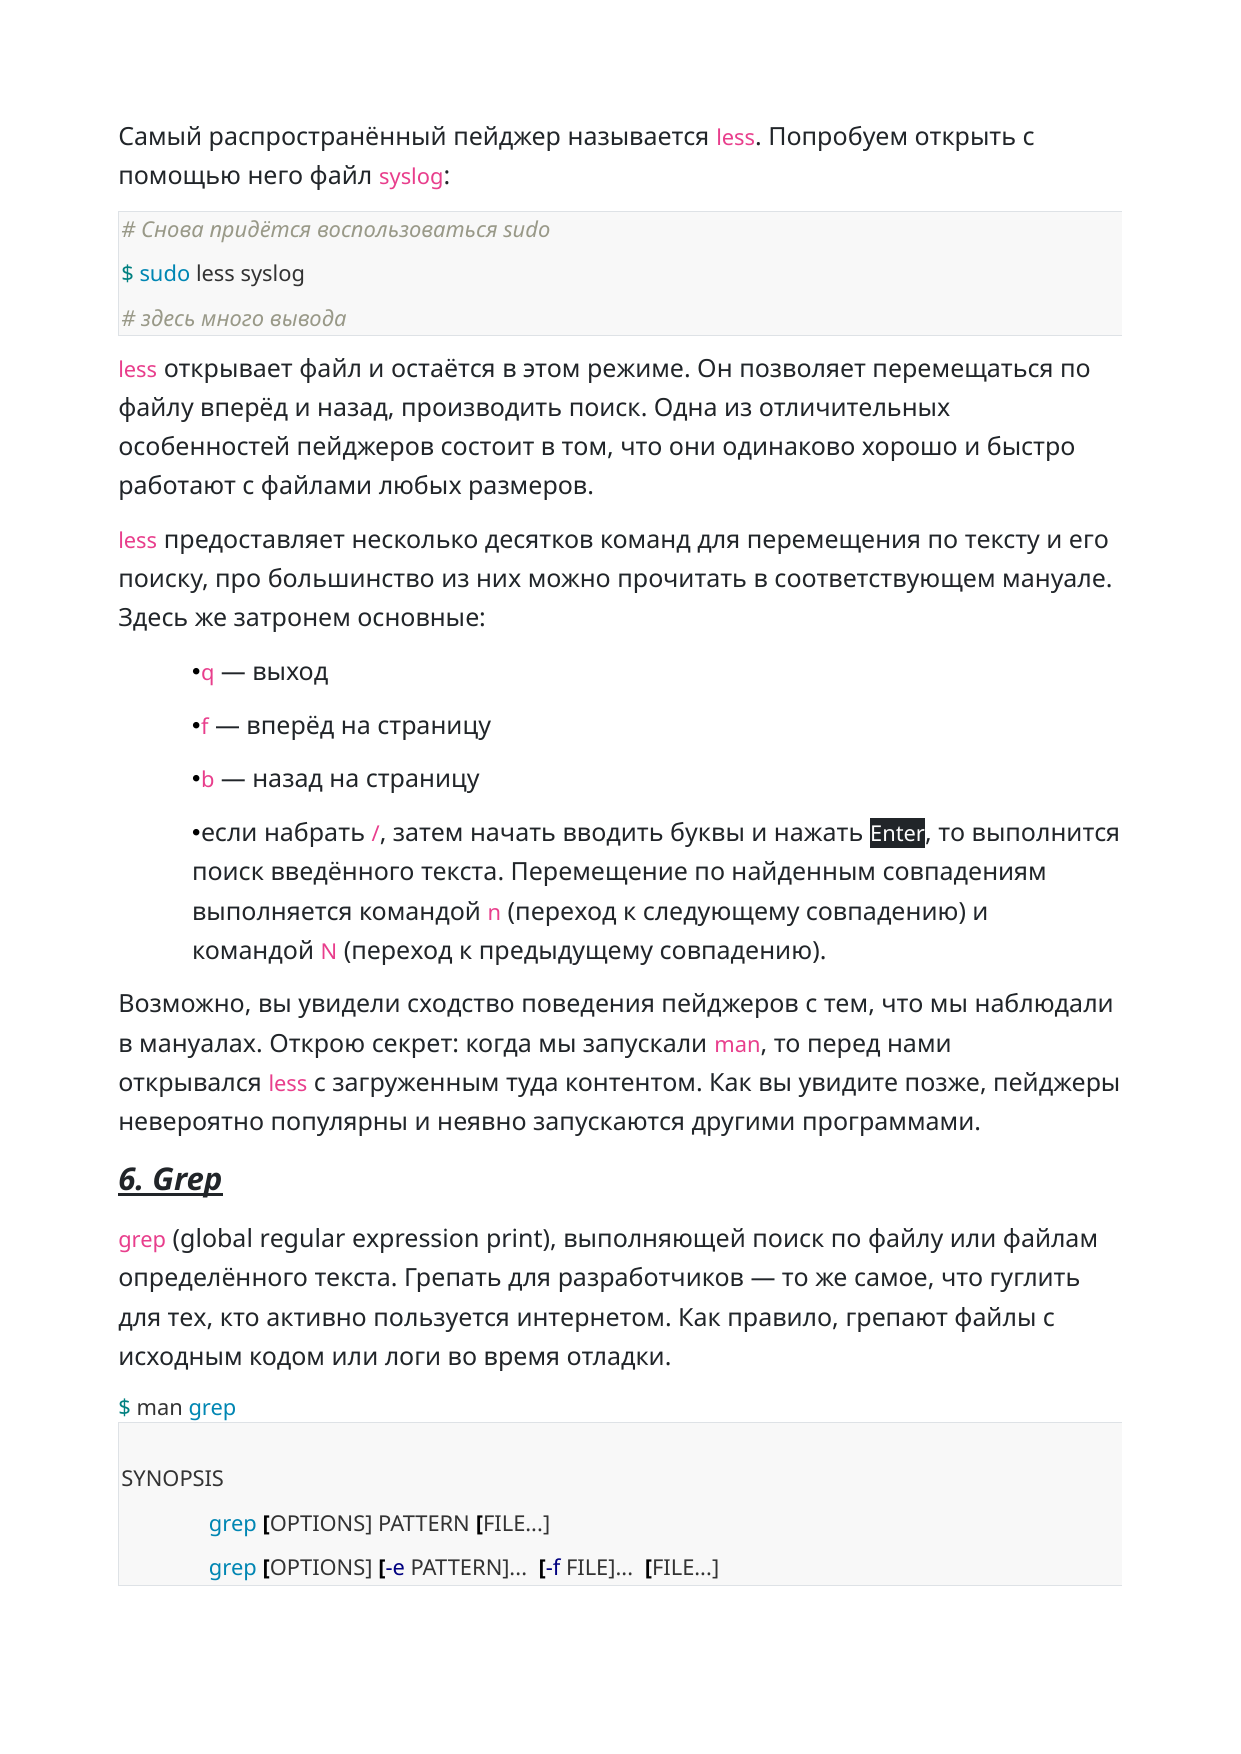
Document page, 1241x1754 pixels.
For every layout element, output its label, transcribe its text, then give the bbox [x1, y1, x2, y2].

text Самый распространённый пейджер называется less. Попробуем открыть с помощью него файл syslog: [118, 118, 1122, 191]
text less открывает файл и остаётся в этом режиме. Он позволяет перемещаться по файлу вперёд и назад, производить поиск. Одна из отличительных особенностей пейджеров состоит в том, что они одинаково хорошо и быстро работают с файлами любых размеров. [118, 350, 1122, 502]
text grep [OPTIONS] [-e PATTERN]... [-f FILE]... [FILE...] [119, 1549, 1122, 1585]
text $ man grep [118, 1392, 1122, 1422]
text Возможно, вы увидели сходство поведения пейджеров с тем, что мы наблюдали в мануалах. Открою секрет: когда мы запускали man, то перед нами открывался less с загруженным туда контентом. Как вы увидите позже, пейджеры невероятно популярны и неявно запускаются другими программами. [118, 986, 1122, 1138]
text # Снова придётся воспользоваться sudo [119, 212, 1122, 244]
text # здесь много вывода [119, 300, 1122, 335]
text less предоставляет несколько десятков команд для перемещения по тексту и его поиску, про большинство из них можно прочитать в соответствующем мануале. Здесь же затронем основные: [118, 521, 1122, 634]
list b — назад на страницу [118, 761, 1122, 795]
text SYNOPSIS [119, 1460, 1122, 1493]
text grep [OPTIONS] PATTERN [FILE...] [119, 1504, 1122, 1537]
list если набрать /, затем начать вводить буквы и нажать Enter, то выполнится поиск введённого текста. Перемещение по найденным совпадениям выполняется командой n (переход к следующему совпадению) и командой N (переход к предыдущему совпадению). [118, 815, 1122, 966]
list q — выход [118, 653, 1122, 688]
text grep (global regular expression print), выполняющей поиск по файлу или файлам определённого текста. Грепать для разработчиков — то же самое, что гуглить для тех, кто активно пользуется интернетом. Как правило, грепают файлы с исходным кодом или логи во время отладки. [118, 1221, 1122, 1372]
text 6. Grep [118, 1157, 1122, 1200]
text $ sudo less syslog [119, 255, 1122, 288]
list f — вперёд на страницу [118, 707, 1122, 741]
